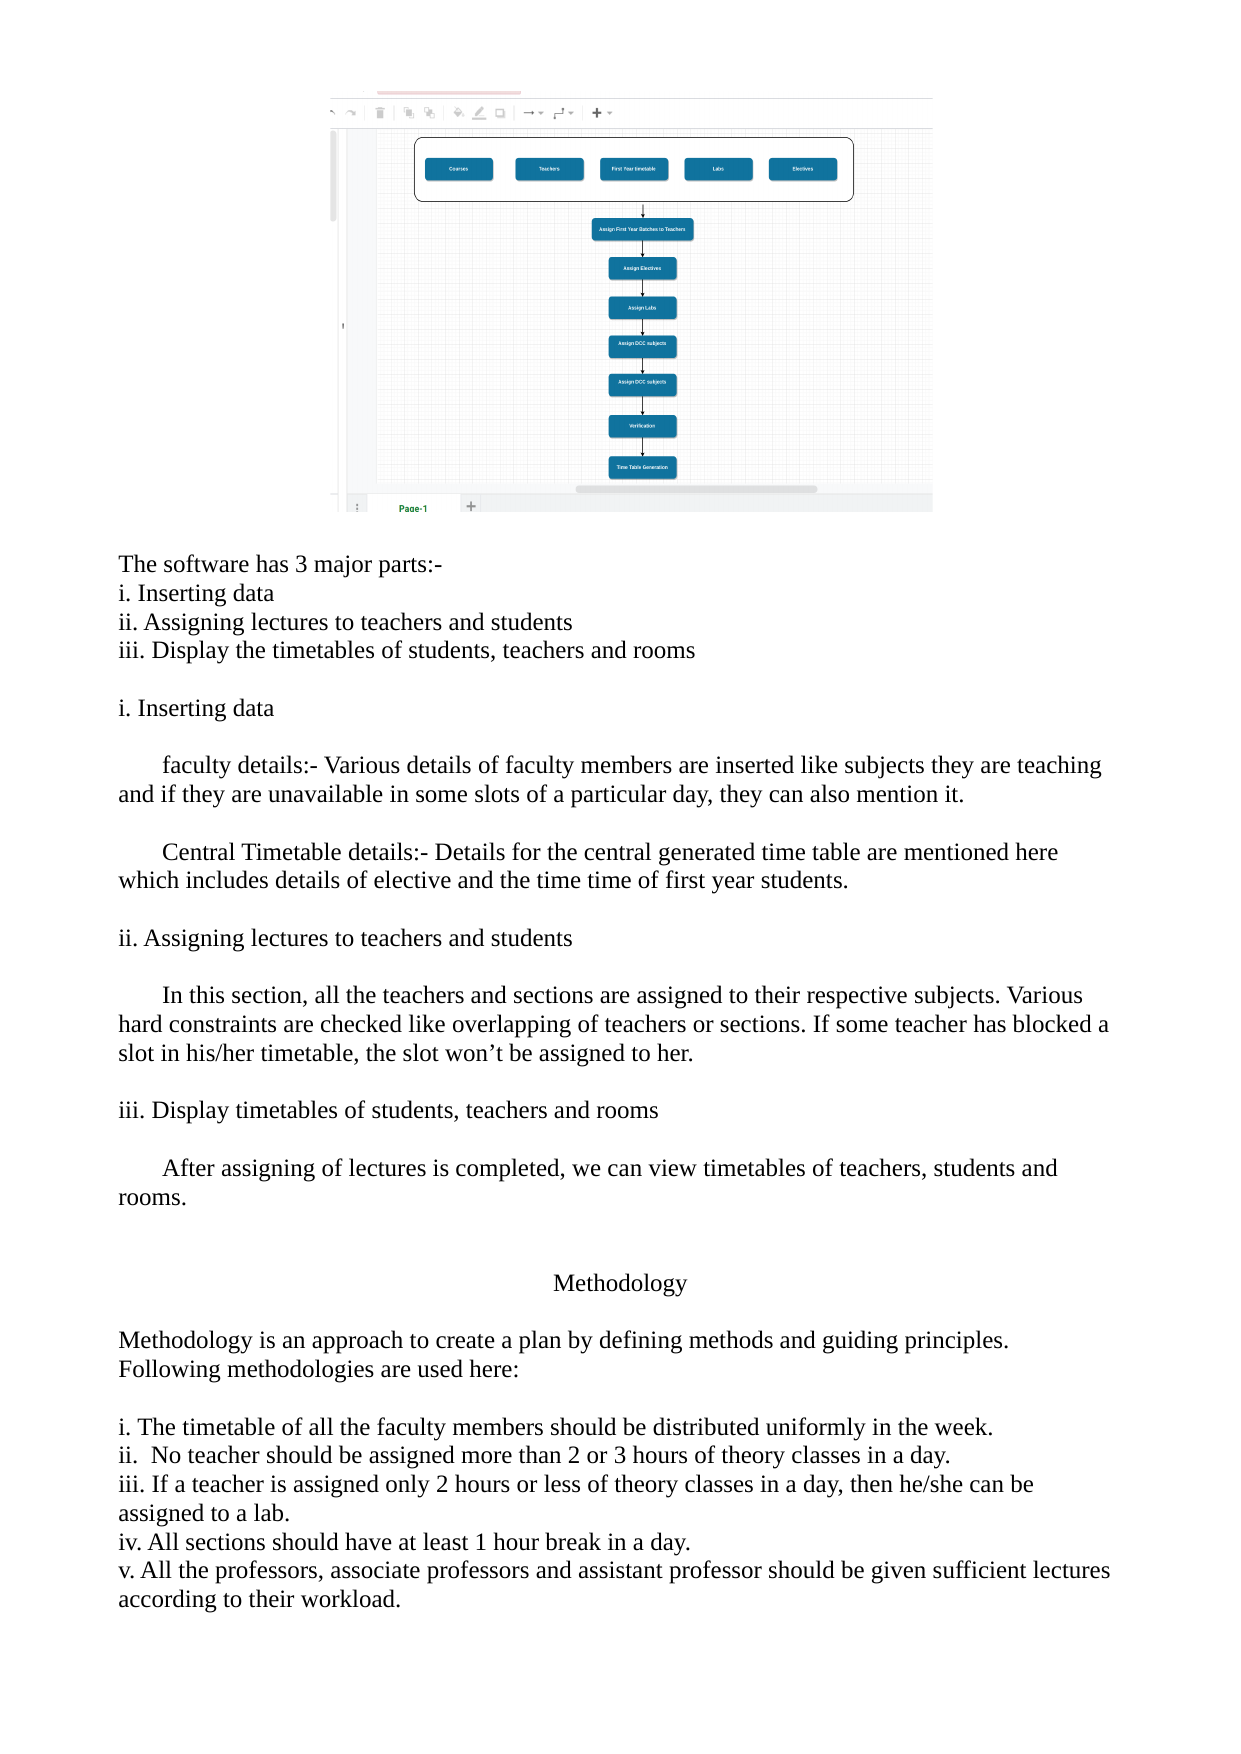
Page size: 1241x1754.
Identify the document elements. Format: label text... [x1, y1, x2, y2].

text faculty details:- Various details of faculty members are inserted like subjects they are teaching and if they are unavailable in some slots of a particular day, they can also mention it. [118, 751, 1122, 808]
text Methodology is an approach to create a plan by defining methods and guiding principles. [118, 1326, 1122, 1354]
text iii. Display the timetables of students, teachers and rooms [118, 636, 1122, 664]
text iii. If a teacher is assigned only 2 hours or less of theory classes in a day, then he/she can be assigned to a lab. [118, 1469, 1122, 1527]
text i. Inserting data [118, 693, 1122, 722]
text Central Timetable details:- Details for the central generated time table are mentioned here which includes details of elective and the time time of first year students. [118, 837, 1122, 894]
text i. The timetable of all the faculty members should be distributed uniformly in the week. [118, 1412, 1122, 1441]
text Following methodologies are used here: [118, 1354, 1122, 1383]
text After assigning of lectures is completed, we can view timetables of teachers, students and rooms. [118, 1153, 1122, 1211]
text In this section, all the teachers and sections are assigned to their respective subjects. Various hard constraints are checked like overlapping of teachers or sections. If some teacher has blocked a slot in his/her timetable, the slot won’t be assigned to her. [118, 981, 1122, 1067]
text Methodology [118, 1268, 1122, 1297]
text i. Inserting data [118, 578, 1122, 607]
text ii. Assigning lectures to teachers and students [118, 923, 1122, 952]
text The software has 3 major parts:- [118, 549, 1122, 578]
text ii. Assigning lectures to teachers and students [118, 607, 1122, 636]
text ii. No teacher should be assigned more than 2 or 3 hours of theory classes in a day. [118, 1441, 1122, 1469]
picture [330, 91, 933, 512]
text iv. All sections should have at least 1 hour break in a day. [118, 1527, 1122, 1556]
text iii. Display timetables of students, teachers and rooms [118, 1096, 1122, 1124]
text v. All the professors, associate professors and assistant professor should be given sufficient lectures according to their workload. [118, 1556, 1122, 1613]
